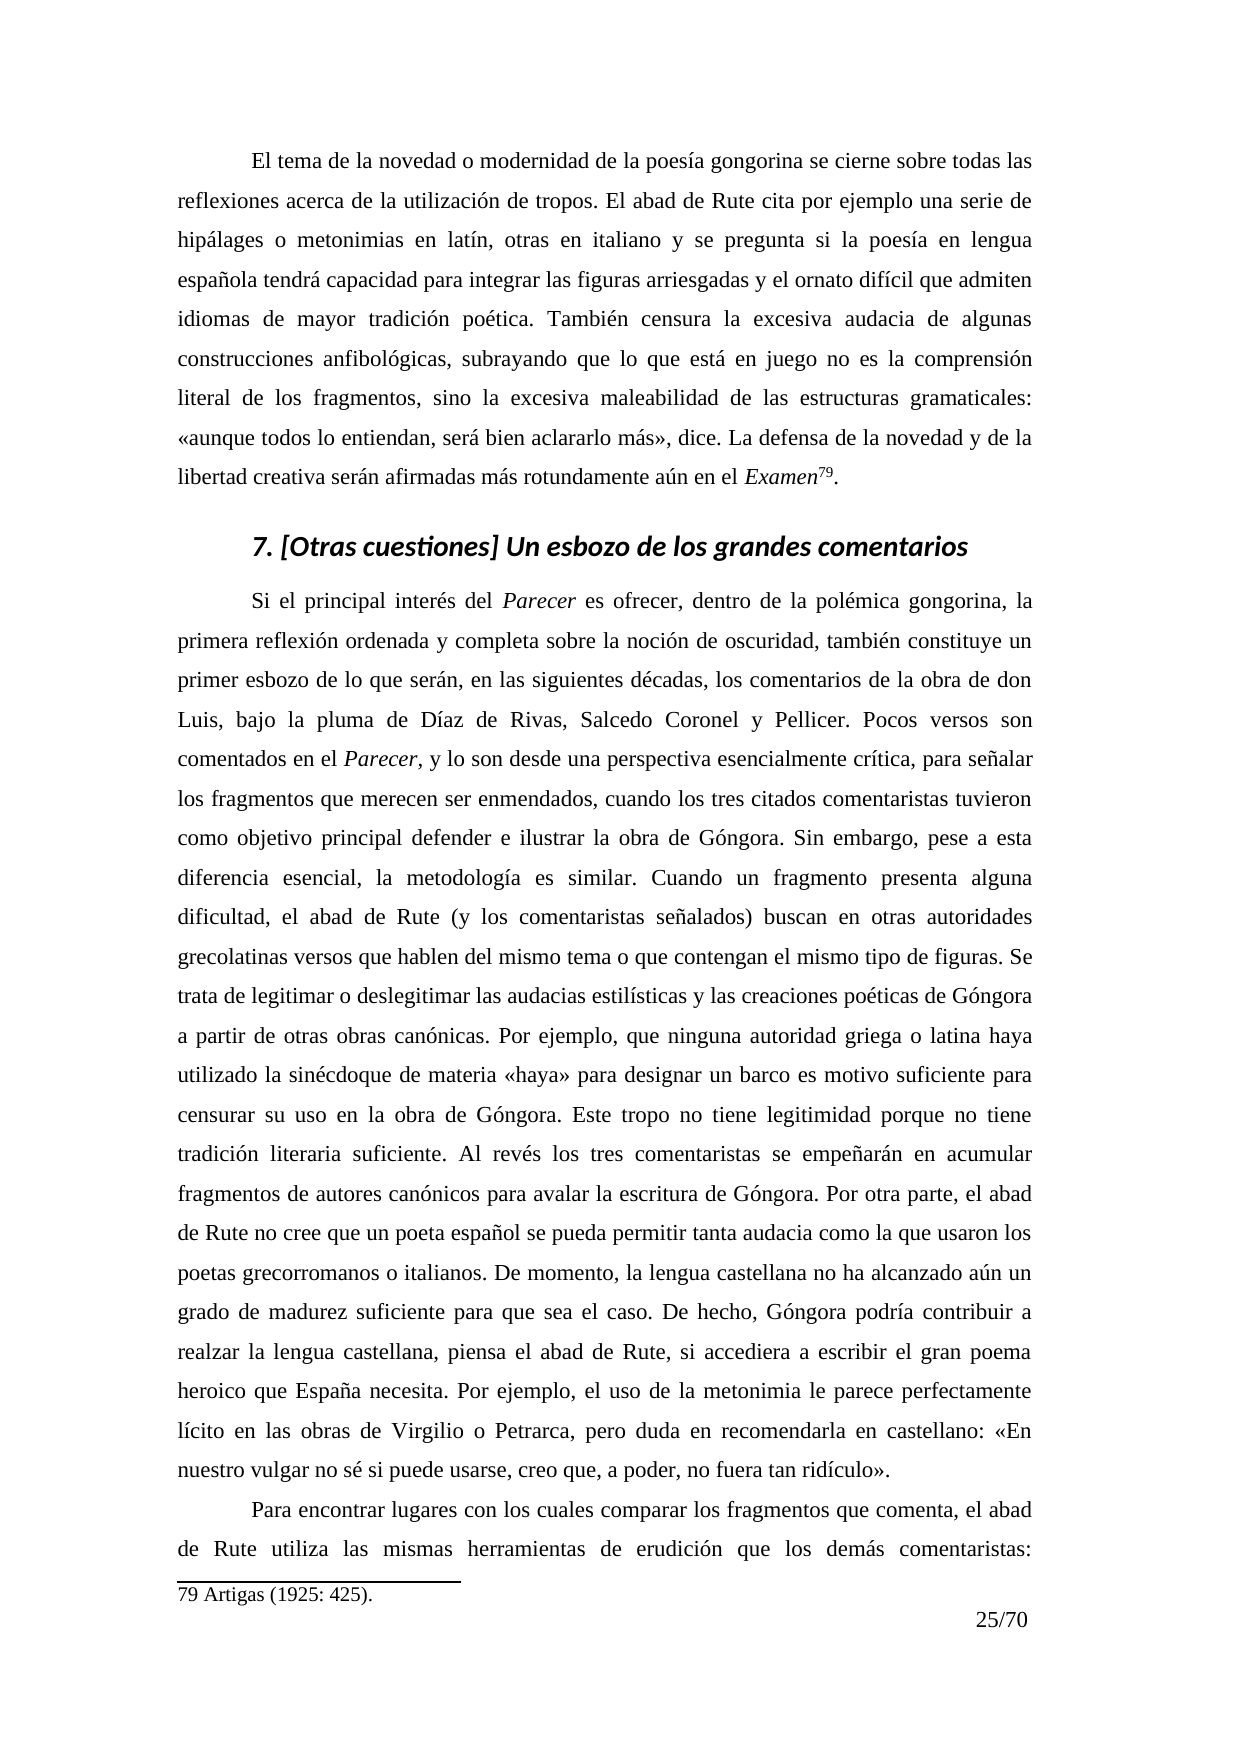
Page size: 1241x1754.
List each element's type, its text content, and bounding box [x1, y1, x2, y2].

text Artigas (1925: 425). [177, 1582, 1034, 1606]
text Si el principal interés del Parecer es ofrecer, dentro de la polémica gongorina, la primera reflexión ordenada y completa sobre la noción de oscuridad, también constituye un primer esbozo de lo que serán, en las siguientes décadas, los comentarios de la obra de don Luis, bajo la pluma de Díaz de Rivas, Salcedo Coronel y Pellicer. Pocos versos son comentados en el Parecer, y lo son desde una perspectiva esencialmente crítica, para señalar los fragmentos que merecen ser enmendados, cuando los tres citados comentaristas tuvieron como objetivo principal defender e ilustrar la obra de Góngora. Sin embargo, pese a esta diferencia esencial, la metodología es similar. Cuando un fragmento presenta alguna dificultad, el abad de Rute (y los comentaristas señalados) buscan en otras autoridades grecolatinas versos que hablen del mismo tema o que contengan el mismo tipo de figuras. Se trata de legitimar o deslegitimar las audacias estilísticas y las creaciones poéticas de Góngora a partir de otras obras canónicas. Por ejemplo, que ninguna autoridad griega o latina haya utilizado la sinécdoque de materia «haya» para designar un barco es motivo suficiente para censurar su uso en la obra de Góngora. Este tropo no tiene legitimidad porque no tiene tradición literaria suficiente. Al revés los tres comentaristas se empeñarán en acumular fragmentos de autores canónicos para avalar la escritura de Góngora. Por otra parte, el abad de Rute no cree que un poeta español se pueda permitir tanta audacia como la que usaron los poetas grecorromanos o italianos. De momento, la lengua castellana no ha alcanzado aún un grado de madurez suficiente para que sea el caso. De hecho, Góngora podría contribuir a realzar la lengua castellana, piensa el abad de Rute, si accediera a escribir el gran poema heroico que España necesita. Por ejemplo, el uso de la metonimia le parece perfectamente lícito en las obras de Virgilio o Petrarca, pero duda en recomendarla en castellano: «En nuestro vulgar no sé si puede usarse, creo que, a poder, no fuera tan ridículo». [177, 588, 1034, 1482]
text El tema de la novedad o modernidad de la poesía gongorina se cierne sobre todas las reflexiones acerca de la utilización de tropos. El abad de Rute cita por ejemplo una serie de hipálages o metonimias en latín, otras en italiano y se pregunta si la poesía en lengua española tendrá capacidad para integrar las figuras arriesgadas y el ornato difícil que admiten idiomas de mayor tradición poética. También censura la excesiva audacia de algunas construcciones anfibológicas, subrayando que lo que está en juego no es la comprensión literal de los fragmentos, sino la excesiva maleabilidad de las estructuras gramaticales: «aunque todos lo entiendan, será bien aclararlo más», dice. La defensa de la novedad y de la libertad creativa serán afirmadas más rotundamente aún en el Examen. [177, 148, 1034, 490]
subtitle 7. [Otras cuestiones] Un esbozo de los grandes comentarios [177, 528, 1034, 563]
text Para encontrar lugares con los cuales comparar los fragmentos que comenta, el abad de Rute utiliza las mismas herramientas de erudición que los demás comentaristas: [177, 1496, 1034, 1561]
